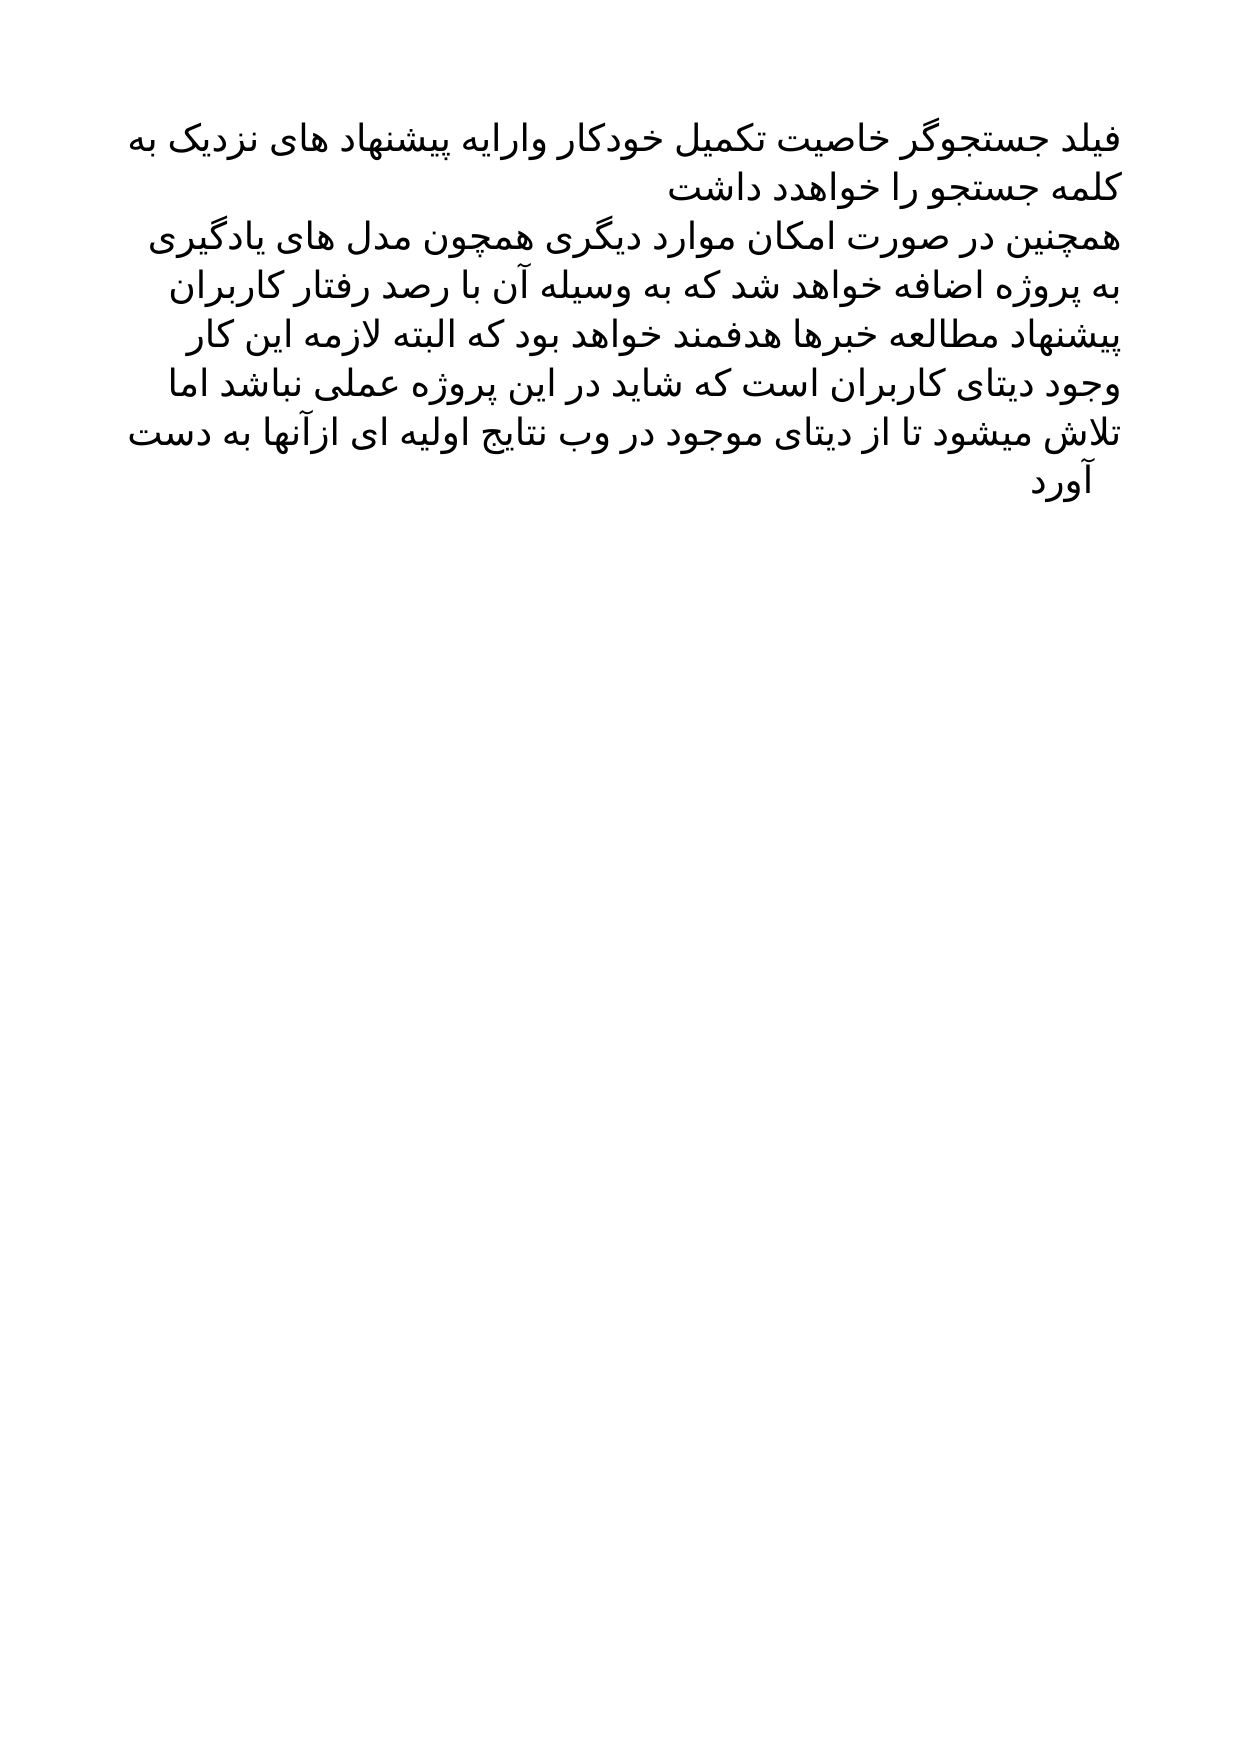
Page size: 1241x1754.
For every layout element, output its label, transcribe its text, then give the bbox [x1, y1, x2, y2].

text فیلد جستجوگر خاصیت تکمیل خودکار وارایه پیشنهاد های نزدیک به کلمه جستجو را خواهدد داشت [118, 118, 1122, 216]
text همچنین در صورت امکان موارد دیگری همچون مدل های یادگیری به پروژه اضافه خواهد شد که به وسیله آن با رصد رفتار کاربران پیشنهاد مطالعه خبرها هدفمند خواهد بود که البته لازمه این کار وجود دیتای کاربران است که شاید در این پروژه عملی نباشد اما تلاش میشود تا از دیتای موجود در وب نتایج اولیه ای ازآنها به دست آورد [118, 216, 1122, 509]
